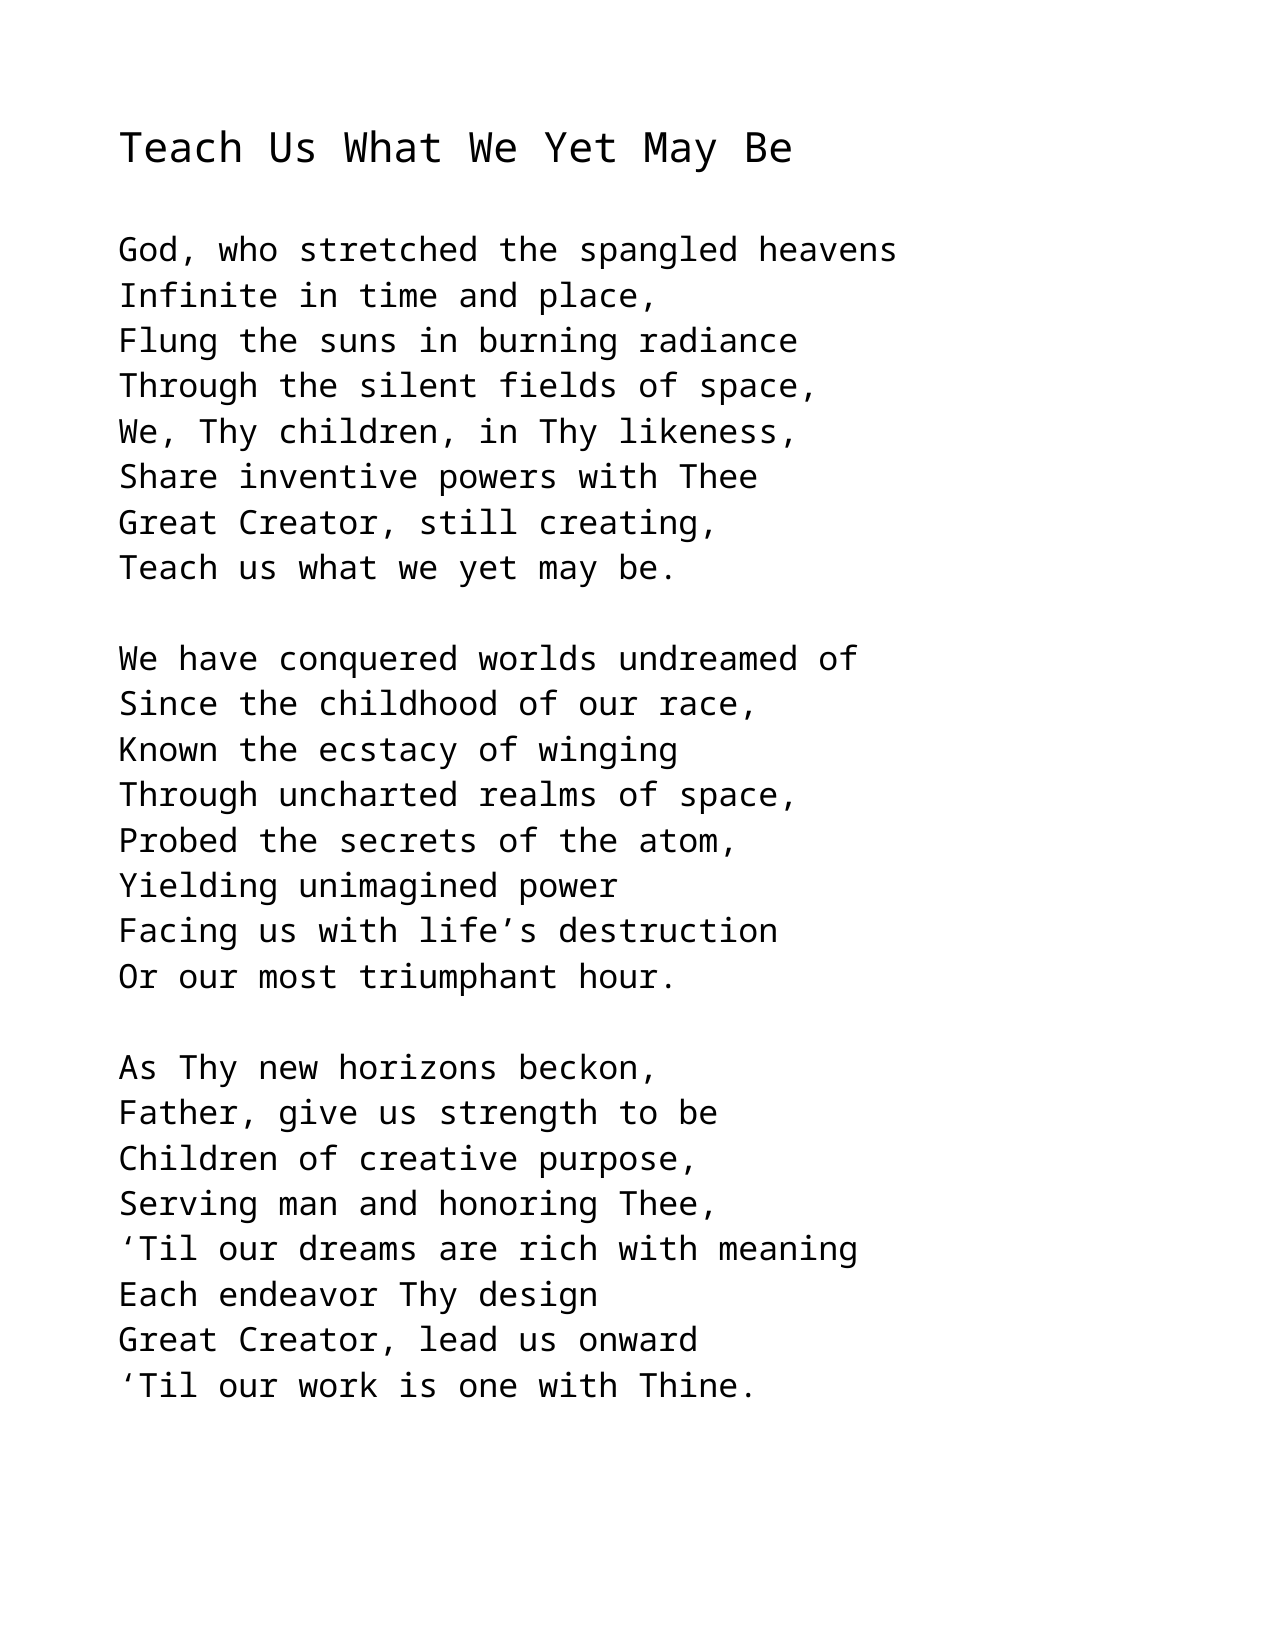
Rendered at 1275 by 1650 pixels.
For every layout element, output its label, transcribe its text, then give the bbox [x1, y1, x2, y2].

text As Thy new horizons beckon, [118, 1043, 1157, 1089]
text Known the ecstacy of winging [118, 726, 1157, 771]
text Infinite in time and place, [118, 271, 1157, 317]
text Children of creative purpose, [118, 1134, 1157, 1180]
text Probed the secrets of the atom, [118, 816, 1157, 862]
text Each endeavor Thy design [118, 1271, 1157, 1316]
text Or our most triumphant hour. [118, 953, 1157, 998]
text Serving man and honoring Thee, [118, 1180, 1157, 1225]
text Through uncharted realms of space, [118, 771, 1157, 816]
text Facing us with life’s destruction [118, 907, 1157, 953]
text Great Creator, lead us onward [118, 1316, 1157, 1361]
text We, Thy children, in Thy likeness, [118, 408, 1157, 453]
text Since the childhood of our race, [118, 680, 1157, 726]
text Teach us what we yet may be. [118, 544, 1157, 589]
text Yielding unimagined power [118, 862, 1157, 907]
text Flung the suns in burning radiance [118, 317, 1157, 362]
text Teach Us What We Yet May Be [118, 118, 1157, 175]
text ‘Til our work is one with Thine. [118, 1361, 1157, 1407]
text We have conquered worlds undreamed of [118, 635, 1157, 680]
text Father, give us strength to be [118, 1089, 1157, 1134]
text Share inventive powers with Thee [118, 453, 1157, 498]
text Through the silent fields of space, [118, 362, 1157, 408]
text Great Creator, still creating, [118, 498, 1157, 544]
text ‘Til our dreams are rich with meaning [118, 1225, 1157, 1271]
text God, who stretched the spangled heavens [118, 226, 1157, 271]
